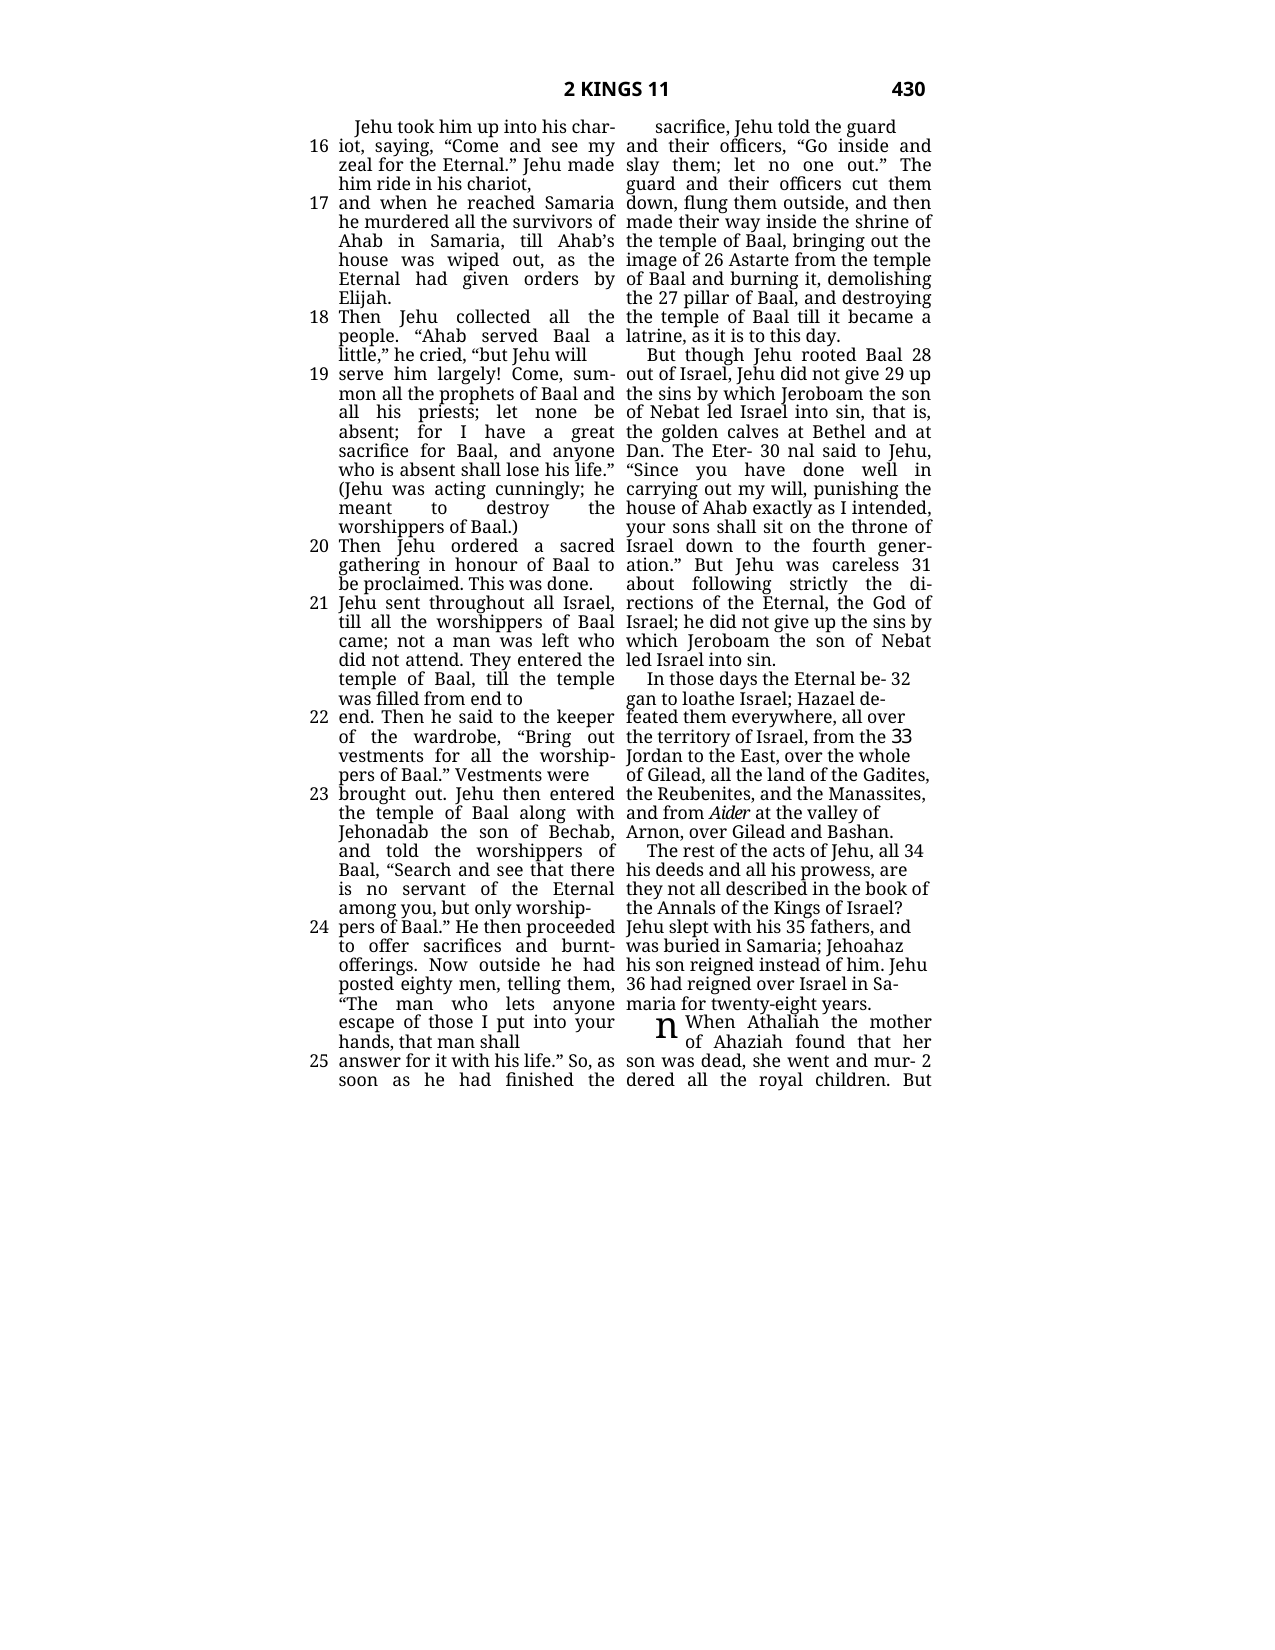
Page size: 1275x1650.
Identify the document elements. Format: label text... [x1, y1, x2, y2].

text In those days the Eternal be- 32 gan to loathe Israel; Hazael de­feated them everywhere, all over the territory of Israel, from the 33 Jordan to the East, over the whole of Gilead, all the land of the Gadites, the Reubenites, and the Manassites, and from Aider at the valley of Arnon, over Gilead and Bashan. [626, 671, 932, 842]
list Then Jehu ordered a sacred gathering in honour of Baal to be proclaimed. This was done. [309, 537, 615, 594]
list serve him largely! Come, sum­mon all the prophets of Baal and all his priests; let none be absent; for I have a great sacrifice for Baal, and anyone who is absent shall lose his life.” (Jehu was acting cunningly; he meant to destroy the worshippers of Baal.) [309, 366, 615, 537]
text The rest of the acts of Jehu, all 34 his deeds and all his prowess, are they not all described in the book of the Annals of the Kings of Israel? Jehu slept with his 35 fathers, and was buried in Samaria; Jehoahaz his son reigned instead of him. Jehu 36 had reigned over Israel in Sa­maria for twenty-eight years. [626, 842, 932, 1014]
list end. Then he said to the keeper of the wardrobe, “Bring out vestments for all the worship­pers of Baal.” Vestments were [309, 709, 615, 785]
list pers of Baal.” He then pro­ceeded to offer sacrifices and burnt-offerings. Now outside he had posted eighty men, tell­ing them, “The man who lets anyone escape of those I put into your hands, that man shall [309, 918, 615, 1052]
list Jehu sent throughout all Israel, till all the worshippers of Baal came; not a man was left who did not attend. They entered the temple of Baal, till the temple was filled from end to [309, 594, 615, 709]
text But though Jehu rooted Baal 28 out of Israel, Jehu did not give 29 up the sins by which Jeroboam the son of Nebat led Israel into sin, that is, the golden calves at Bethel and at Dan. The Eter- 30 nal said to Jehu, “Since you have done well in carrying out my will, punishing the house of Ahab exactly as I intended, your sons shall sit on the throne of Israel down to the fourth gener­ation.” But Jehu was careless 31 about following strictly the di­rections of the Eternal, the God of Israel; he did not give up the sins by which Jeroboam the son of Nebat led Israel into sin. [626, 347, 932, 671]
list brought out. Jehu then entered the temple of Baal along with Jehonadab the son of Bechab, and told the worshippers of Baal, “Search and see that there is no servant of the Eternal among you, but only worship- [309, 785, 615, 918]
text nWhen Athaliah the mother of Ahaziah found that her son was dead, she went and mur- 2 dered all the royal children. But [626, 1014, 932, 1090]
list iot, saying, “Come and see my zeal for the Eternal.” Jehu made him ride in his chariot, [309, 137, 615, 194]
list answer for it with his life.” So, as soon as he had finished the [309, 1052, 615, 1090]
list sacrifice, Jehu told the guard [626, 118, 932, 137]
text Jehu took him up into his char- [309, 118, 615, 137]
list Then Jehu collected all the people. “Ahab served Baal a little,” he cried, “but Jehu will [309, 308, 615, 366]
list and when he reached Samaria he murdered all the survivors of Ahab in Samaria, till Ahab’s house was wiped out, as the Eternal had given orders by Elijah. [309, 194, 615, 308]
text and their officers, “Go inside and slay them; let no one out.” The guard and their officers cut them down, flung them outside, and then made their way inside the shrine of the temple of Baal, bringing out the image of 26 Astarte from the temple of Baal and burning it, demolishing the 27 pillar of Baal, and destroying the temple of Baal till it became a latrine, as it is to this day. [626, 137, 932, 347]
